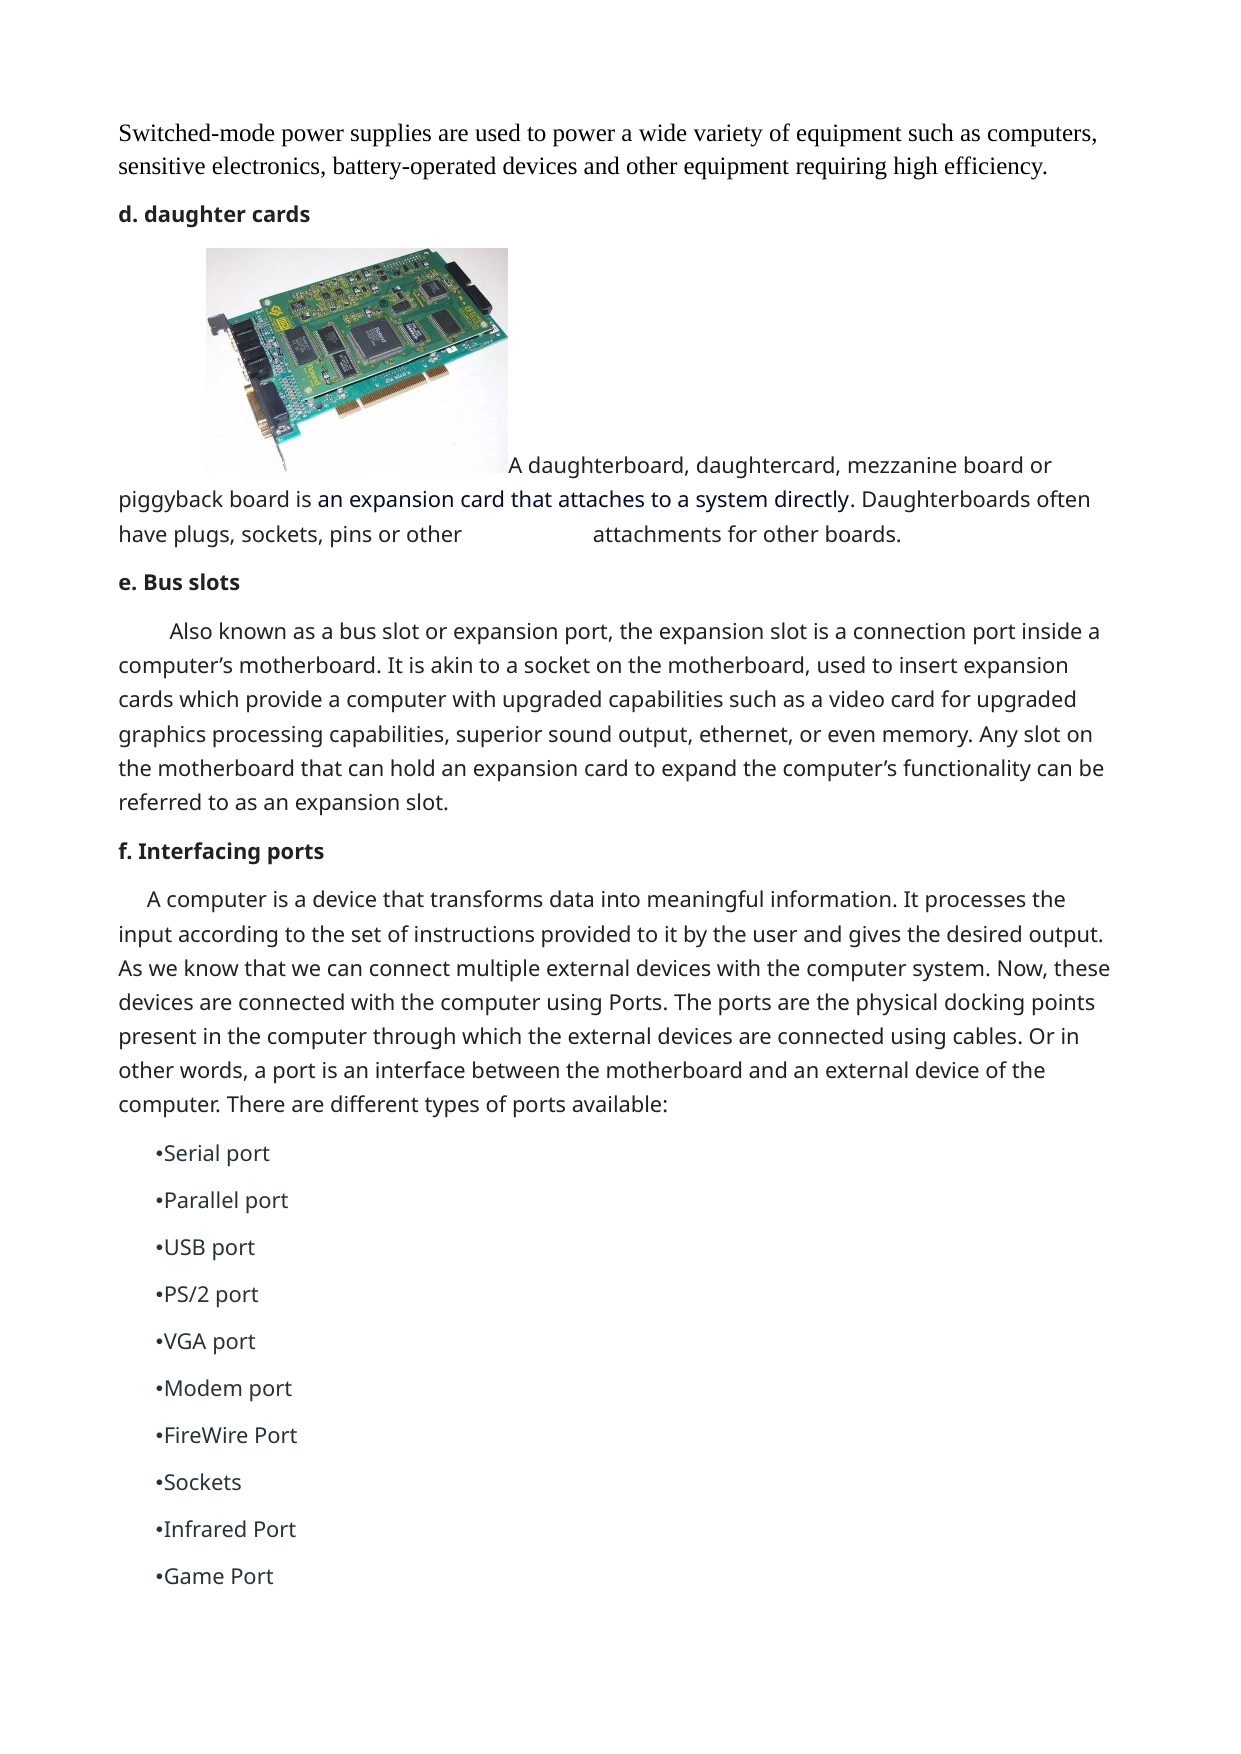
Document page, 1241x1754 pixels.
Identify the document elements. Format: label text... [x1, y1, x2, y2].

list Parallel port [156, 1185, 1122, 1215]
text A daughterboard, daughtercard, mezzanine board or piggyback board is an expansion card that attaches to a system directly. Daughterboards often have plugs, sockets, pins or other attachments for other boards. [118, 450, 1122, 548]
list Game Port [156, 1561, 1122, 1591]
list USB port [156, 1232, 1122, 1262]
list FireWire Port [156, 1420, 1122, 1450]
text Switched-mode power supplies are used to power a wide variety of equipment such as computers, sensitive electronics, battery-operated devices and other equipment requiring high efficiency. [118, 118, 1122, 180]
picture [206, 248, 508, 473]
text Also known as a bus slot or expansion port, the expansion slot is a connection port inside a computer’s motherboard. It is akin to a socket on the motherboard, used to insert expansion cards which provide a computer with upgraded capabilities such as a video card for upgraded graphics processing capabilities, superior sound output, ethernet, or even memory. Any slot on the motherboard that can hold an expansion card to expand the computer’s functionality can be referred to as an expansion slot. [118, 616, 1122, 817]
list Modem port [156, 1373, 1122, 1403]
list Serial port [156, 1138, 1122, 1168]
text e. Bus slots [118, 567, 1122, 597]
list VGA port [156, 1326, 1122, 1356]
text f. Interfacing ports [118, 836, 1122, 865]
text d. daughter cards [118, 199, 1122, 228]
list Infrared Port [156, 1514, 1122, 1544]
list PS/2 port [156, 1279, 1122, 1309]
list Sockets [156, 1467, 1122, 1497]
text A computer is a device that transforms data into meaningful information. It processes the input according to the set of instructions provided to it by the user and gives the desired output. As we know that we can connect multiple external devices with the computer system. Now, these devices are connected with the computer using Ports. The ports are the physical docking points present in the computer through which the external devices are connected using cables. Or in other words, a port is an interface between the motherboard and an external device of the computer. There are different types of ports available: [118, 884, 1122, 1119]
